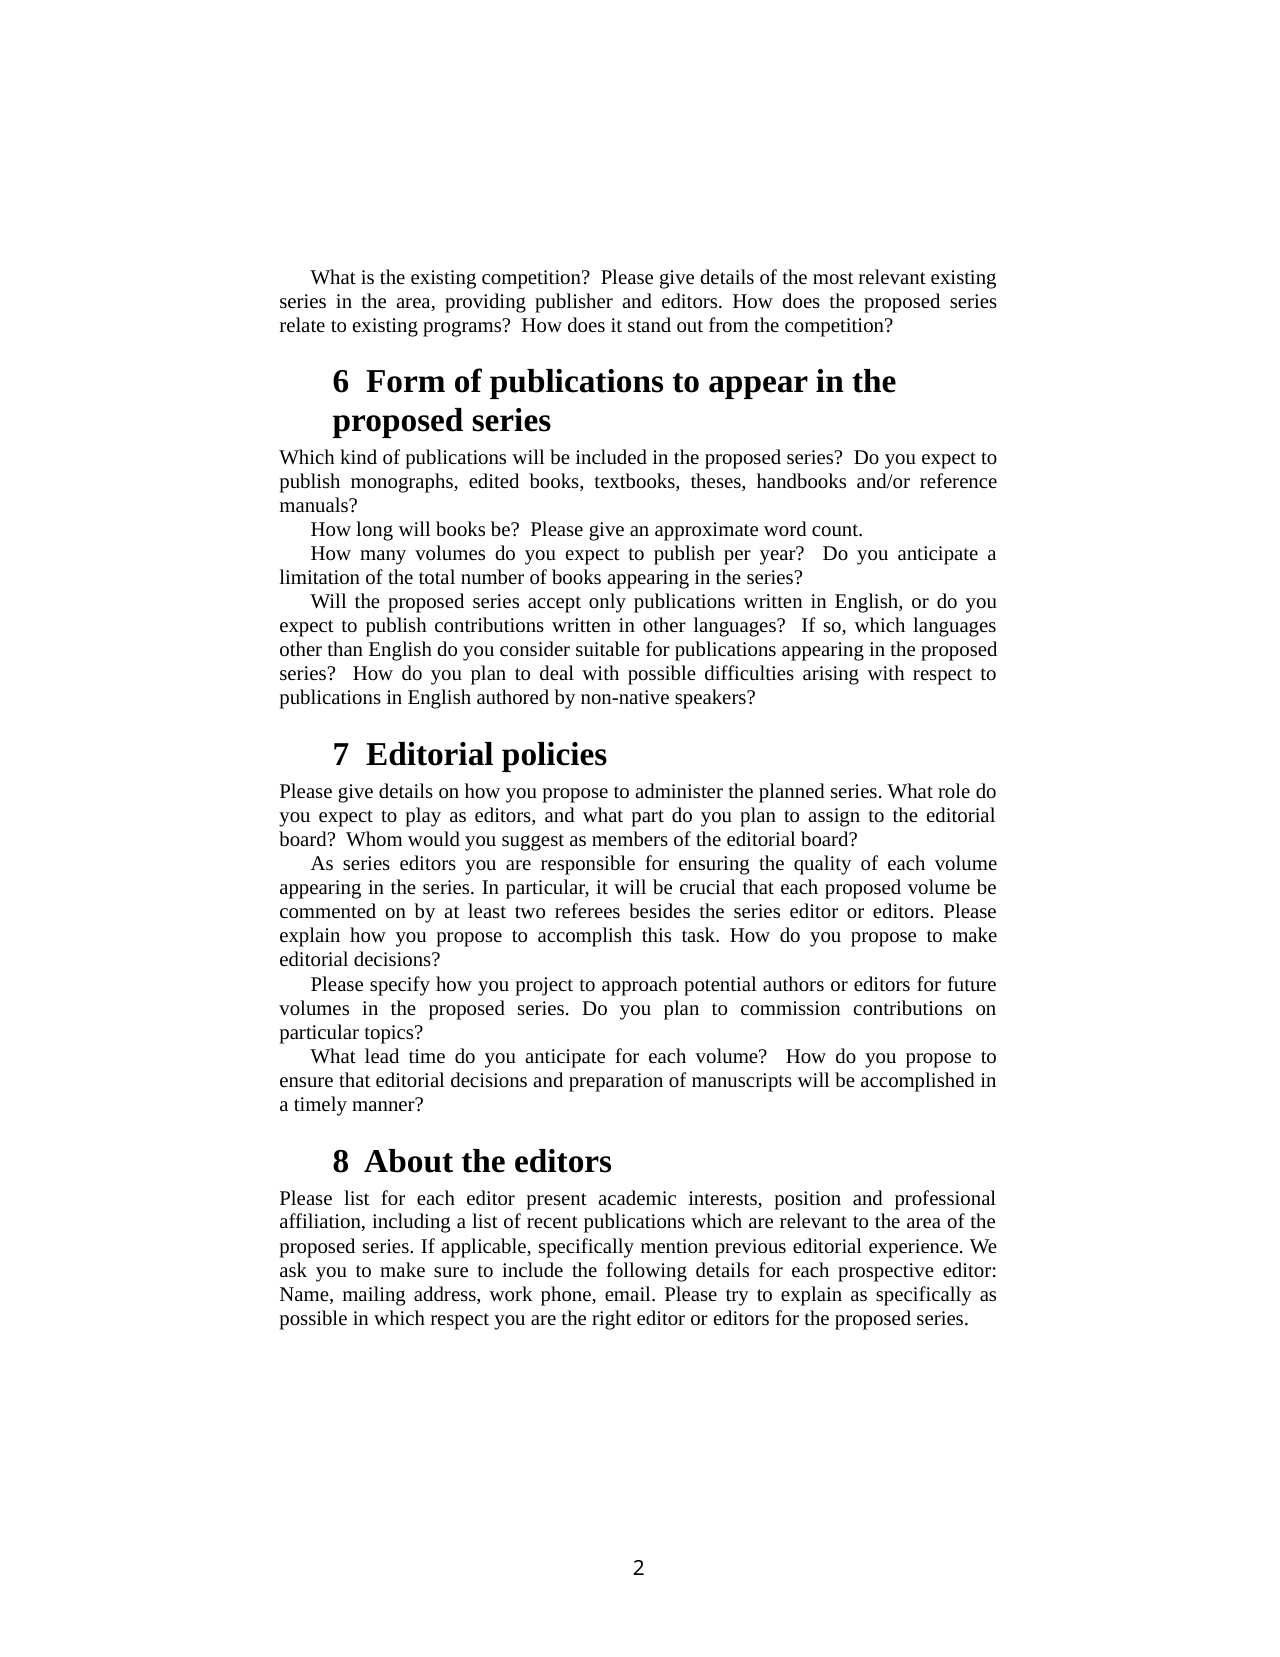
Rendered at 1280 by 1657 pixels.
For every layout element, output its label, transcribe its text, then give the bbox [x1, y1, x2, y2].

subtitle 8 About the editors [332, 1141, 998, 1179]
text Will the proposed series accept only publications written in English, or do you expect to publish contributions written in other languages? If so, which languages other than English do you consider suitable for publications appearing in the proposed series? How do you plan to deal with possible difficulties arising with respect to publications in English authored by non-native speakers? [279, 589, 998, 709]
text Please specify how you project to approach potential authors or editors for future volumes in the proposed series. Do you plan to commission contributions on particular topics? [279, 971, 998, 1044]
subtitle 7 Editorial policies [332, 734, 998, 773]
text Please give details on how you propose to administer the planned series. What role do you expect to play as editors, and what part do you plan to assign to the editorial board? Whom would you suggest as members of the editorial board? [279, 779, 998, 851]
subtitle 6 Form of publications to appear in the proposed series [332, 362, 998, 438]
text As series editors you are responsible for ensuring the quality of each volume appearing in the series. In particular, it will be crucial that each proposed volume be commented on by at least two referees besides the series editor or editors. Please explain how you propose to accomplish this task. How do you propose to make editorial decisions? [279, 851, 998, 971]
text What is the existing competition? Please give details of the most relevant existing series in the area, providing publisher and editors. How does the proposed series relate to existing programs? How does it stand out from the competition? [279, 264, 998, 337]
text What lead time do you anticipate for each volume? How do you propose to ensure that editorial decisions and preparation of manuscripts will be accomplished in a timely manner? [279, 1044, 998, 1116]
text How many volumes do you expect to publish per year? Do you anticipate a limitation of the total number of books appearing in the series? [279, 541, 998, 589]
text How long will books be? Please give an approximate word count. [279, 517, 998, 541]
text Please list for each editor present academic interests, position and professional affiliation, including a list of recent publications which are relevant to the area of the proposed series. If applicable, specifically mention previous editorial experience. We ask you to make sure to include the following details for each prospective editor: Name, mailing address, work phone, email. Please try to explain as specifically as possible in which respect you are the right editor or editors for the proposed series. [279, 1185, 998, 1330]
text Which kind of publications will be included in the proposed series? Do you expect to publish monographs, edited books, textbooks, theses, handbooks and/or reference manuals? [279, 445, 998, 517]
